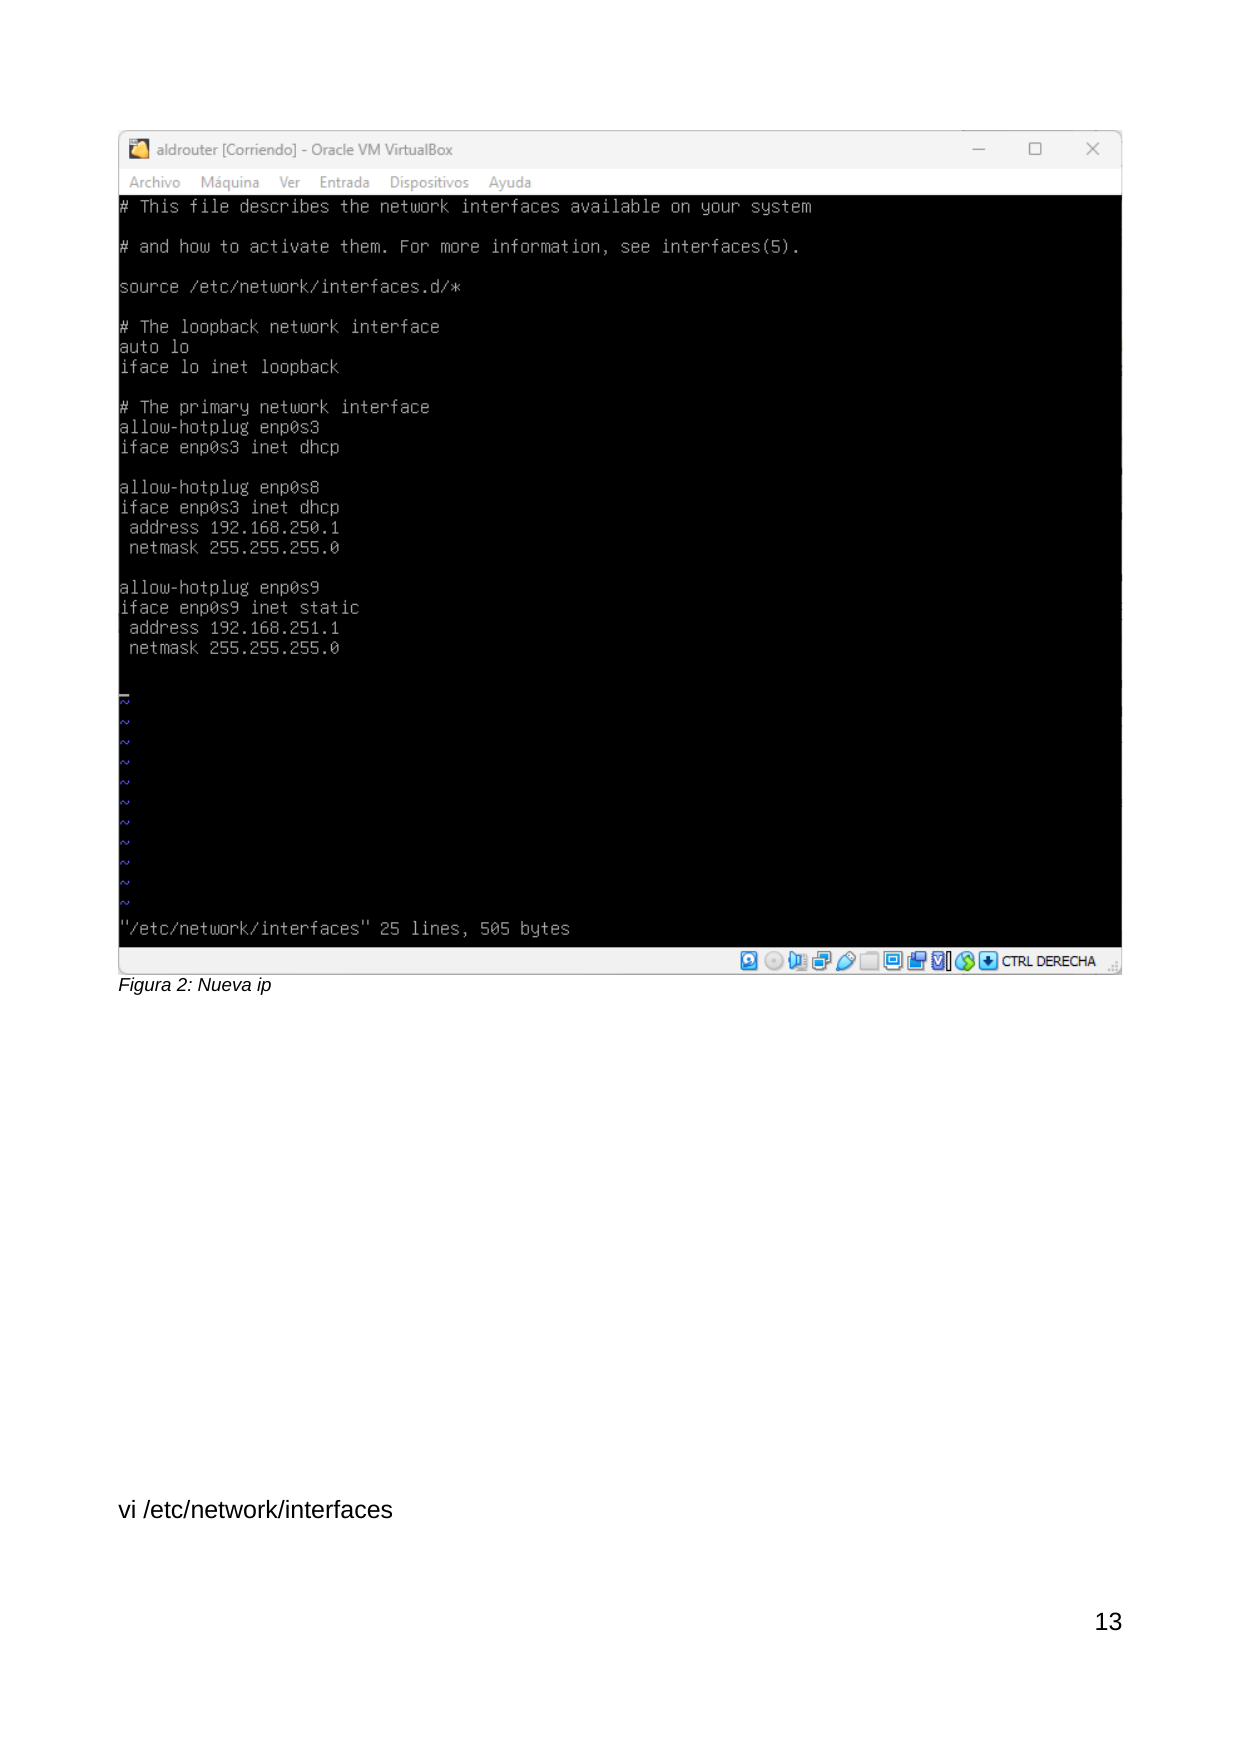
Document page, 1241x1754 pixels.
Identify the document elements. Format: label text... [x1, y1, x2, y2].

text [118, 118, 1122, 130]
text vi /etc/network/interfaces [118, 996, 1122, 1524]
picture [118, 130, 1123, 975]
text Figura 2: Nueva ip [118, 975, 1122, 996]
